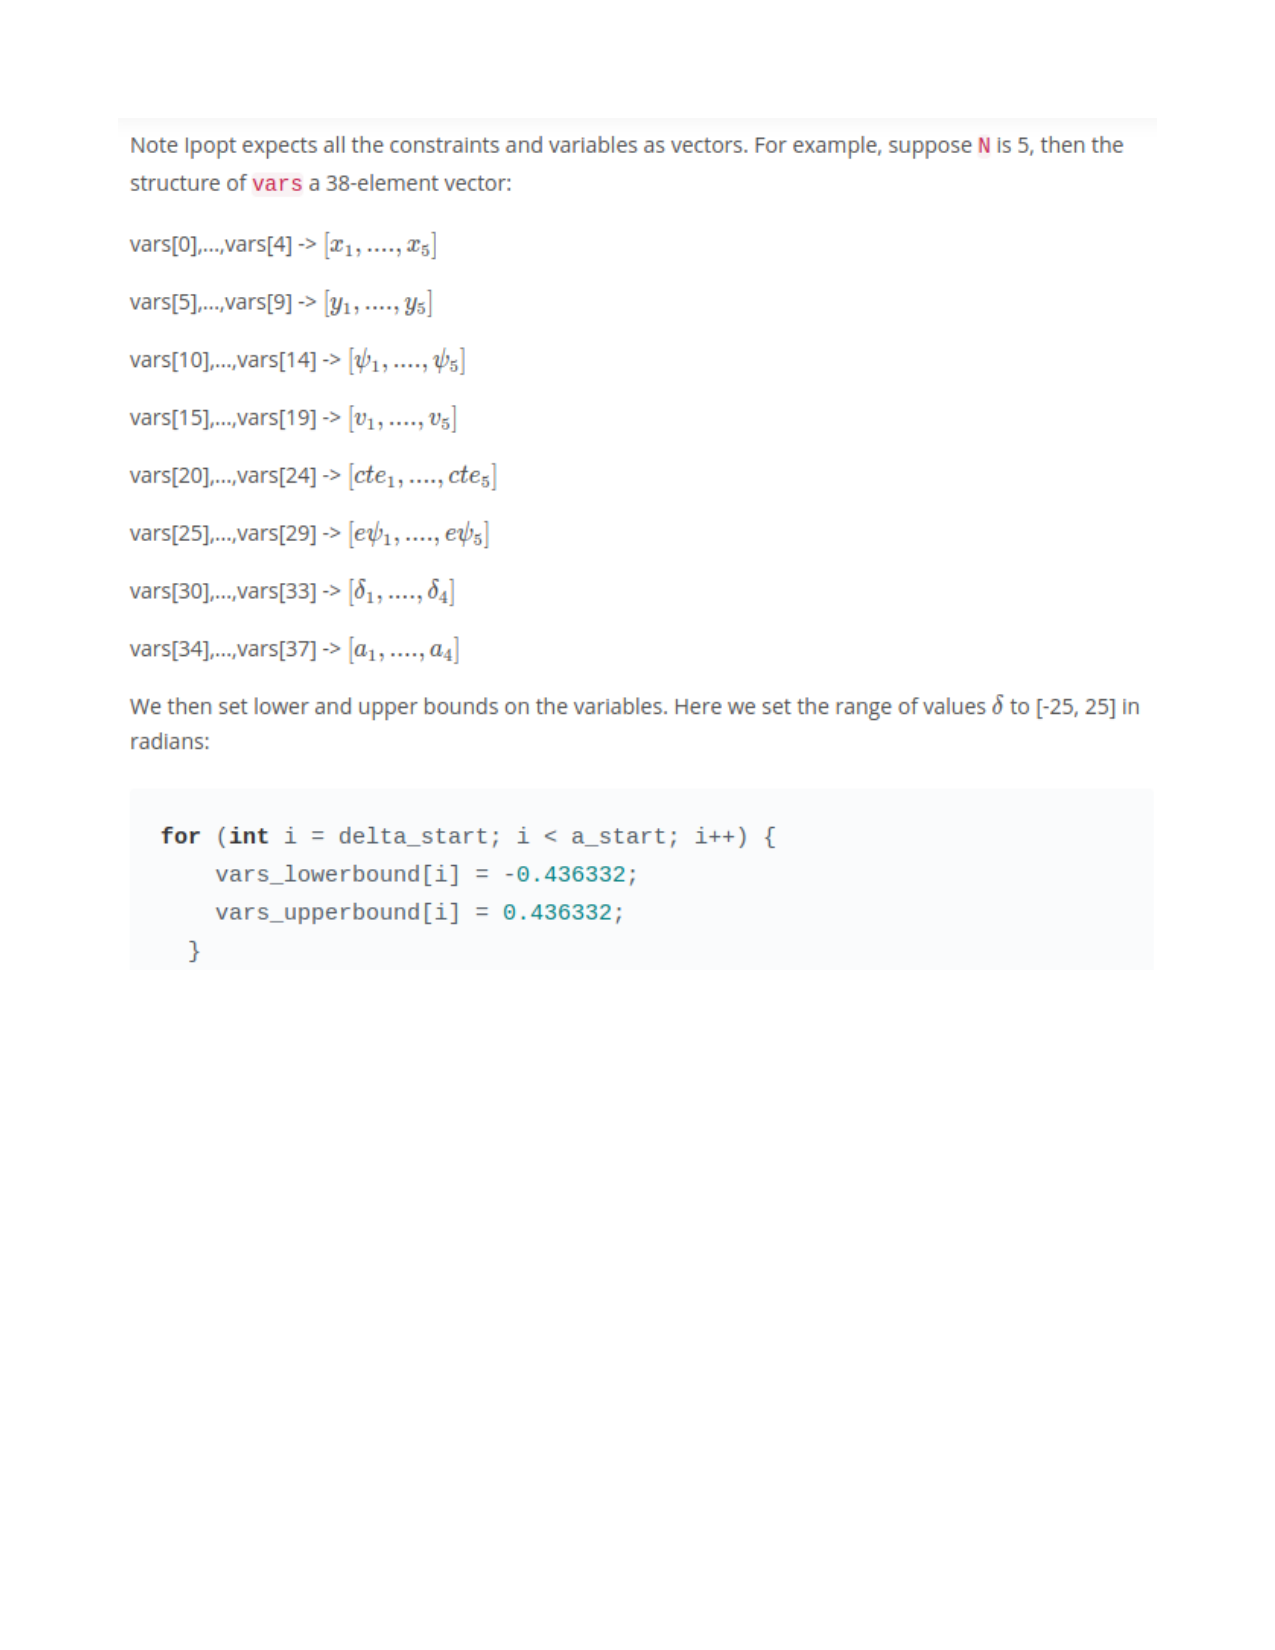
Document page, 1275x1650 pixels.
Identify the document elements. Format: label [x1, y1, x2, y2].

picture [118, 118, 1157, 970]
